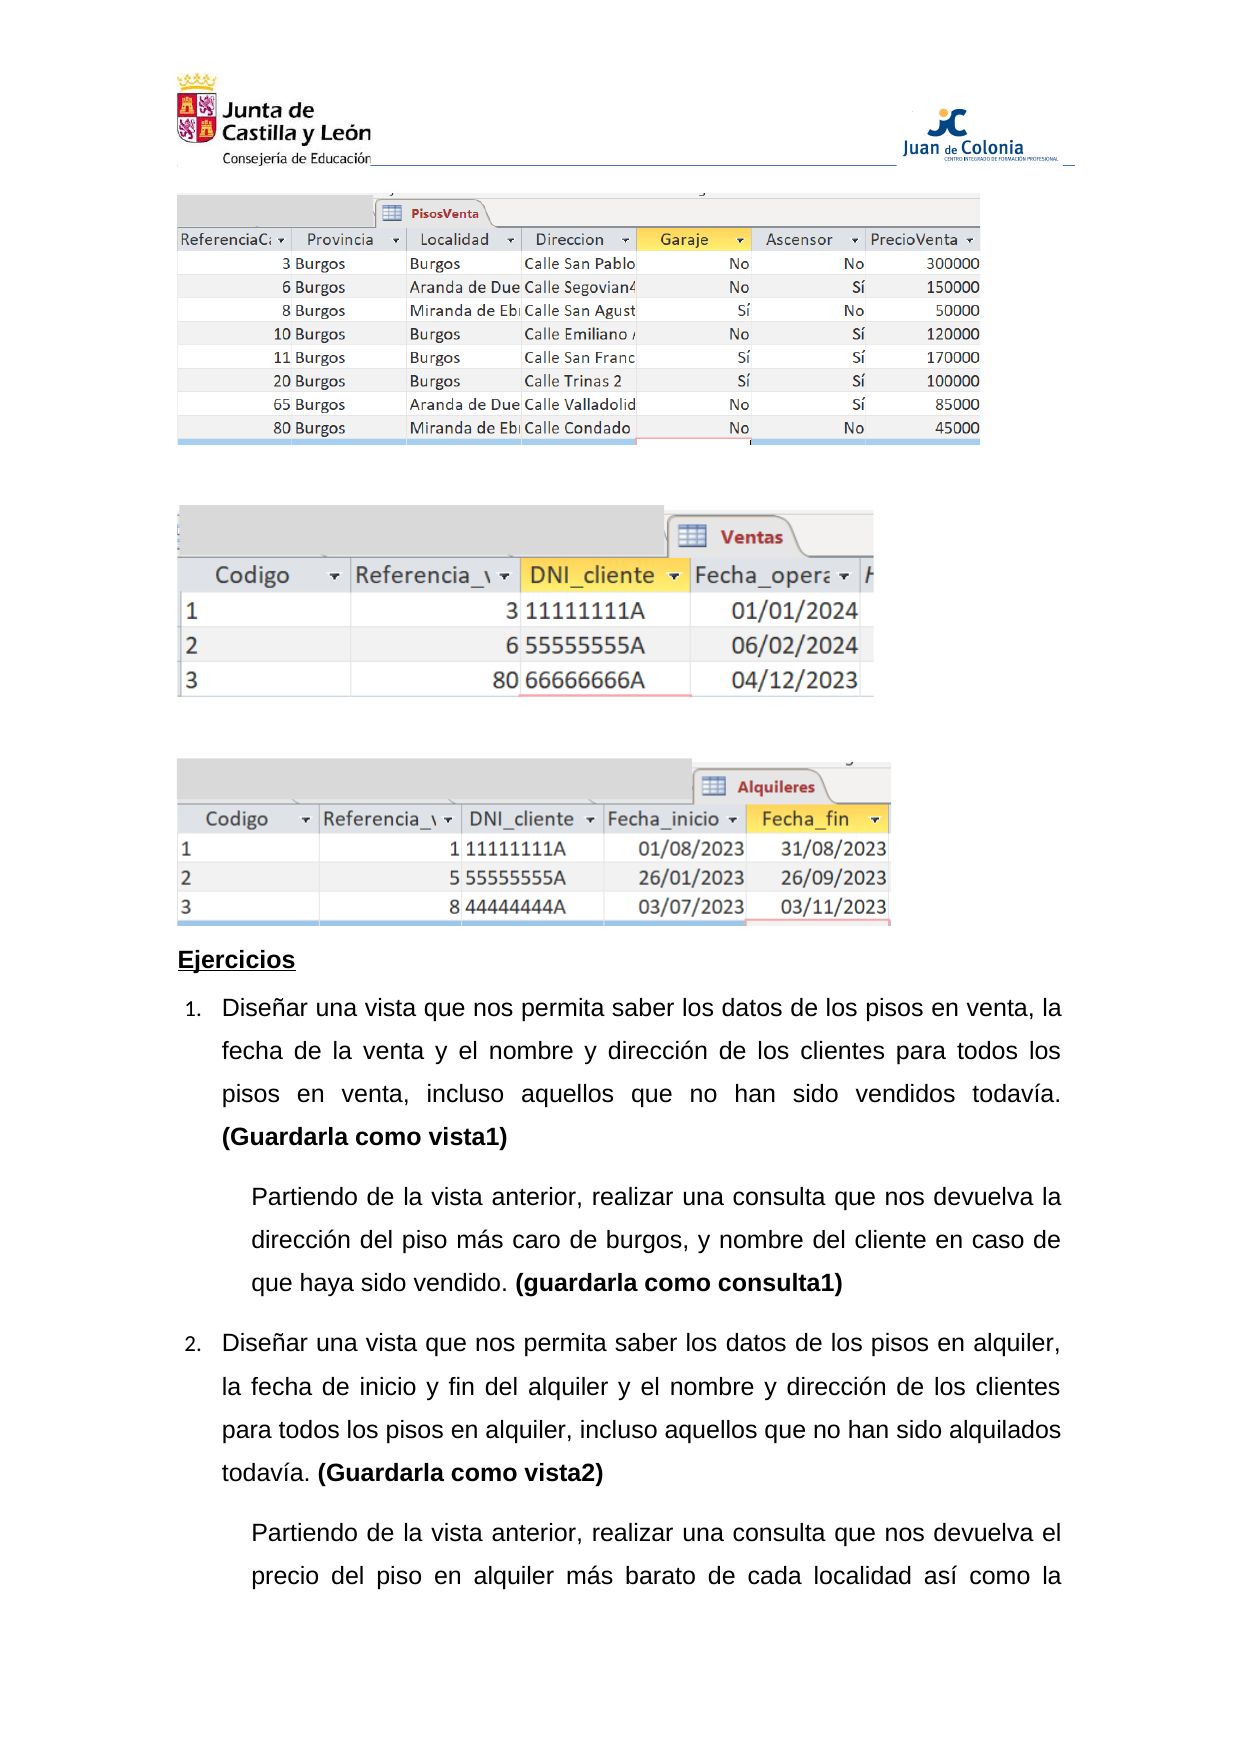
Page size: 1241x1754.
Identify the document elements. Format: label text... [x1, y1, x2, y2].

picture [896, 105, 1063, 166]
picture [177, 800, 427, 855]
picture [177, 510, 379, 614]
text Partiendo de la vista anterior, realizar una consulta que nos devuelva el precio del piso en alquiler más barato de cada localidad así como la [251, 1518, 1063, 1589]
picture [177, 193, 692, 415]
text Partiendo de la vista anterior, realizar una consulta que nos devuelva la dirección del piso más caro de burgos, y nombre del cliente en caso de que haya sido vendido. (guardarla como consulta1) [251, 1182, 1063, 1297]
text Ejercicios [177, 945, 1063, 973]
list Diseñar una vista que nos permita saber los datos de los pisos en alquiler, la fecha de inicio y fin del alquiler y el nombre y dirección de los clientes para todos los pisos en alquiler, incluso aquellos que no han sido alquilados todavía. (Guardarla como vista2) [184, 1328, 1063, 1487]
list Diseñar una vista que nos permita saber los datos de los pisos en venta, la fecha de la venta y el nombre y dirección de los clientes para todos los pisos en venta, incluso aquellos que no han sido vendidos todavía. (Guardarla como vista1) [184, 992, 1063, 1151]
picture [177, 73, 371, 166]
